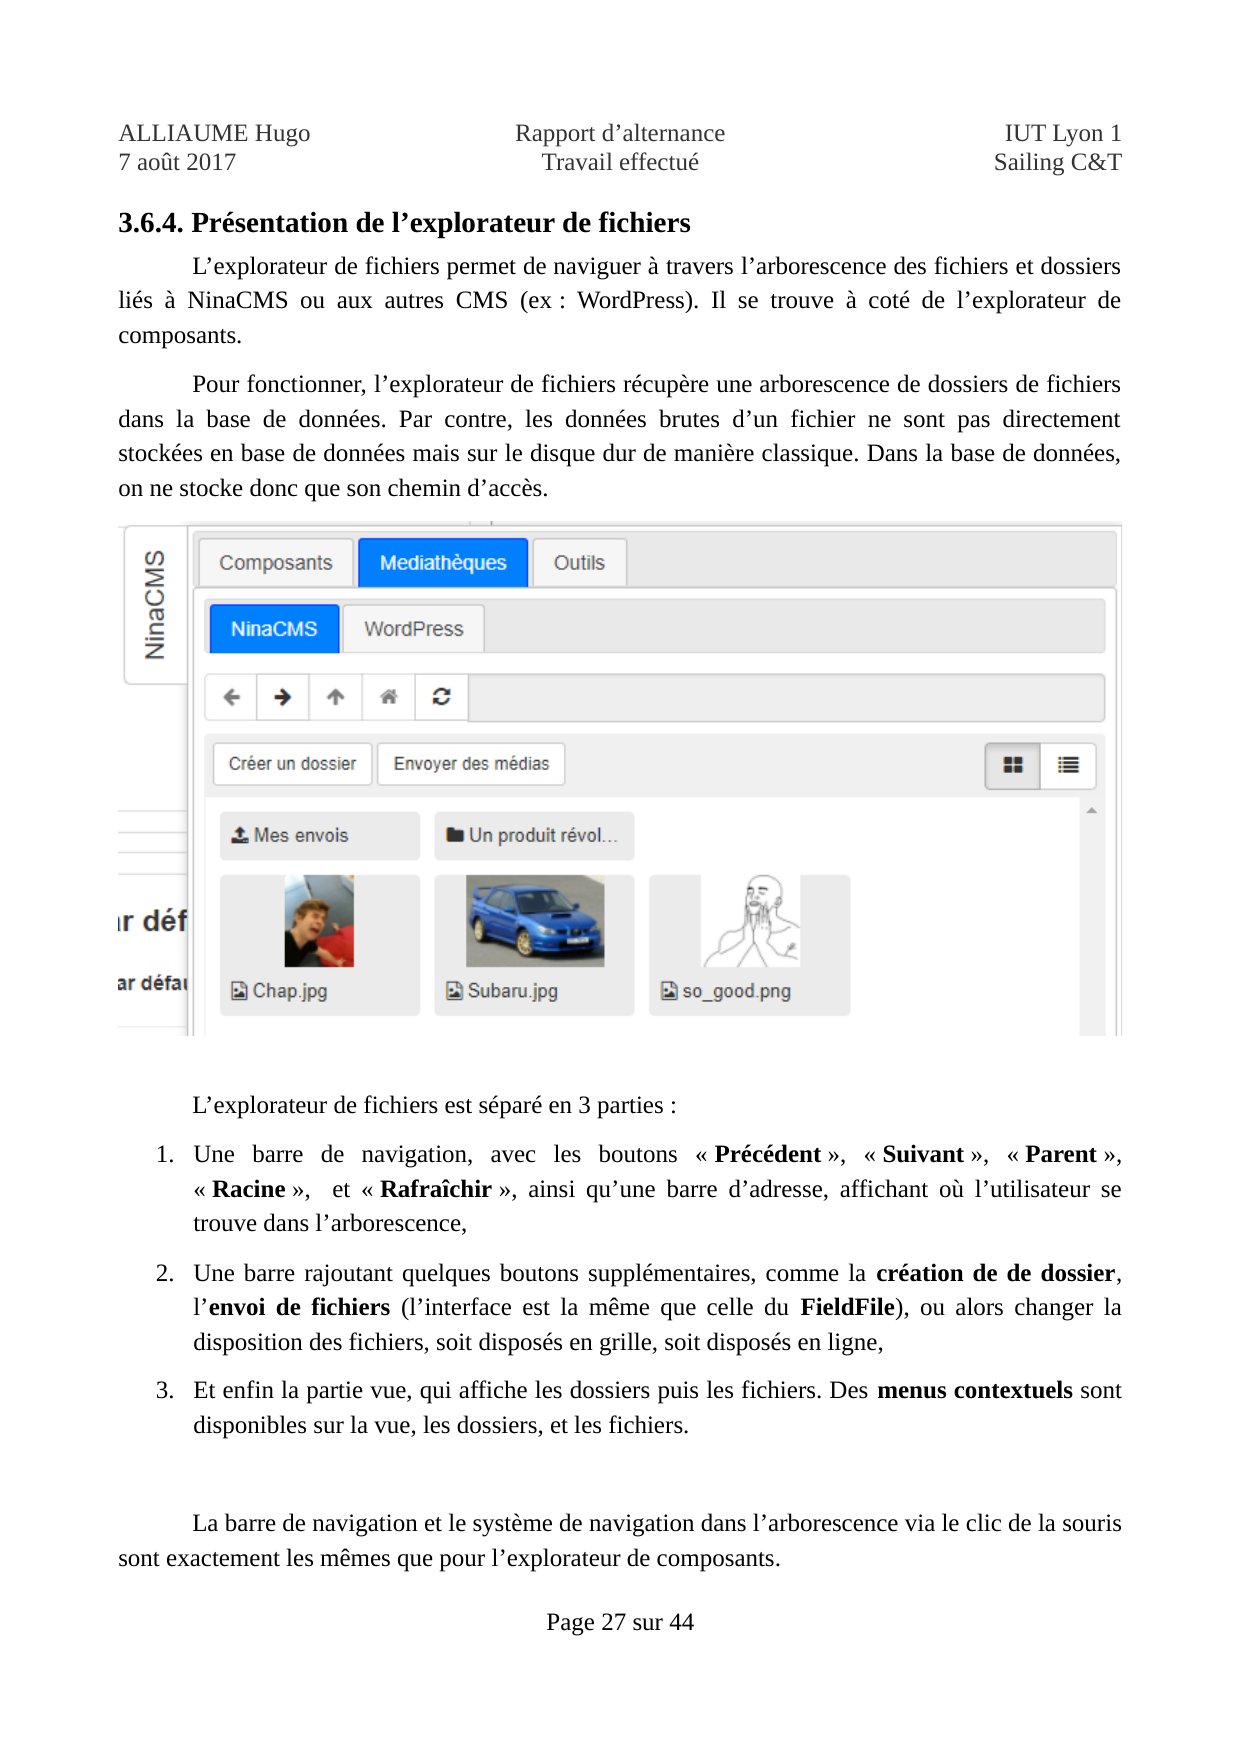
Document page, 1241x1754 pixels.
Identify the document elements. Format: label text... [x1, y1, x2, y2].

text Pour fonctionner, l’explorateur de fichiers récupère une arborescence de dossiers de fichiers dans la base de données. Par contre, les données brutes d’un fichier ne sont pas directement stockées en base de données mais sur le disque dur de manière classique. Dans la base de données, on ne stocke donc que son chemin d’accès. [118, 369, 1122, 501]
text L’explorateur de fichiers est séparé en 3 parties : [118, 1091, 1122, 1119]
picture [118, 521, 1123, 1036]
list Et enfin la partie vue, qui affiche les dossiers puis les fichiers. Des menus contextuels sont disponibles sur la vue, les dossiers, et les fichiers. [156, 1376, 1122, 1439]
list Une barre rajoutant quelques boutons supplémentaires, comme la création de de dossier, l’envoi de fichiers (l’interface est la même que celle du FieldFile), ou alors changer la disposition des fichiers, soit disposés en grille, soit disposés en ligne, [156, 1258, 1122, 1355]
text L’explorateur de fichiers permet de naviguer à travers l’arborescence des fichiers et dossiers liés à NinaCMS ou aux autres CMS (ex : WordPress). Il se trouve à coté de l’explorateur de composants. [118, 251, 1122, 349]
text La barre de navigation et le système de navigation dans l’arborescence via le clic de la souris sont exactement les mêmes que pour l’explorateur de composants. [118, 1508, 1122, 1571]
subtitle 3.6.4. Présentation de l’explorateur de fichiers [118, 205, 1122, 239]
list Une barre de navigation, avec les boutons « Précédent », « Suivant », « Parent », « Racine », et « Rafraîchir », ainsi qu’une barre d’adresse, affichant où l’utilisateur se trouve dans l’arborescence, [156, 1139, 1122, 1237]
